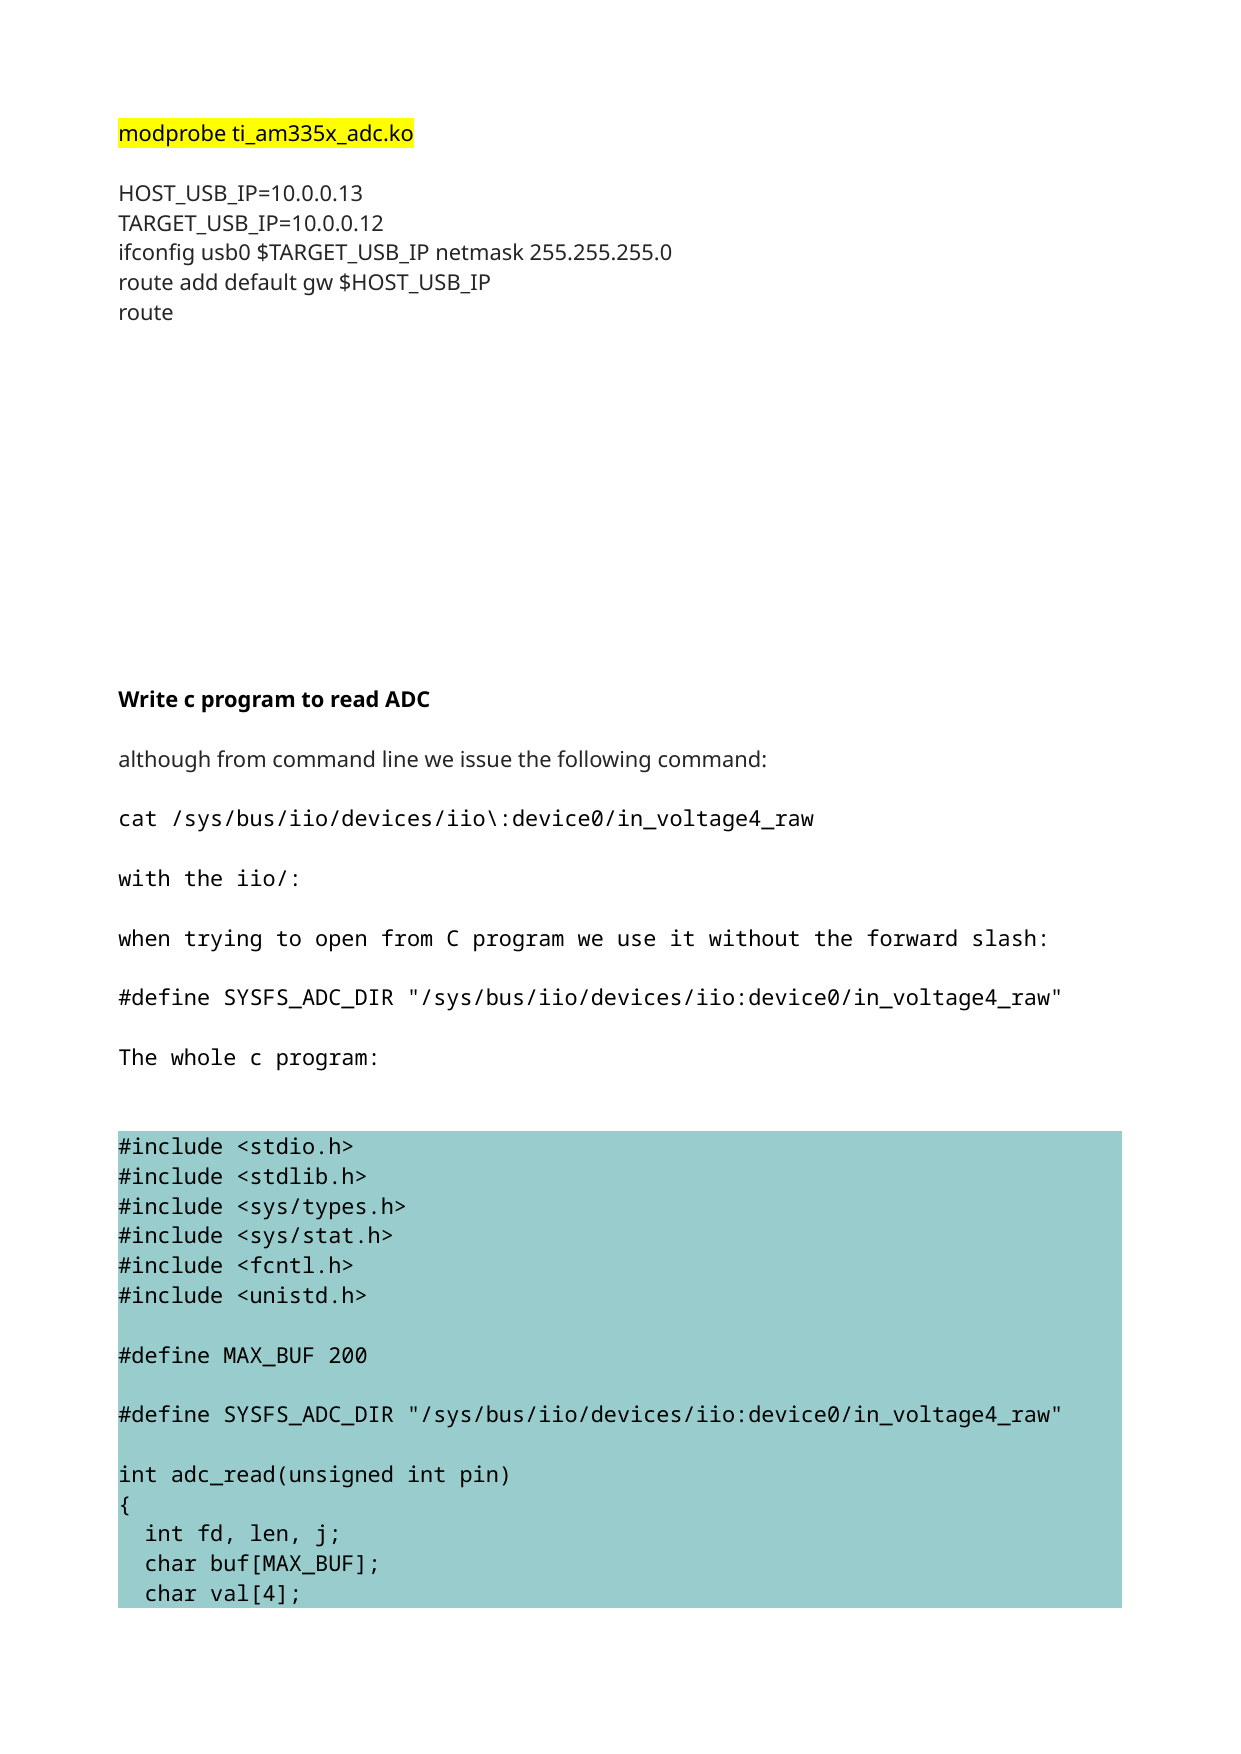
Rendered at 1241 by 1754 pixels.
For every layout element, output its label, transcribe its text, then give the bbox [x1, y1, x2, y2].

text cat /sys/bus/iio/devices/iio\:device0/in_voltage4_raw [118, 803, 1122, 833]
text with the iio/: [118, 863, 1122, 893]
text route [118, 297, 1122, 327]
text #include <sys/stat.h> [118, 1220, 1122, 1250]
text Write c program to read ADC [118, 684, 1122, 714]
text although from command line we issue the following command: [118, 744, 1122, 773]
text #define SYSFS_ADC_DIR "/sys/bus/iio/devices/iio:device0/in_voltage4_raw" [118, 982, 1122, 1012]
text int adc_read(unsigned int pin) [118, 1459, 1122, 1488]
text #define SYSFS_ADC_DIR "/sys/bus/iio/devices/iio:device0/in_voltage4_raw" [118, 1399, 1122, 1429]
text #include <stdlib.h> [118, 1161, 1122, 1191]
text The whole c program: [118, 1042, 1122, 1071]
text HOST_USB_IP=10.0.0.13 [118, 178, 1122, 207]
text #include <fcntl.h> [118, 1250, 1122, 1280]
text char buf[MAX_BUF]; [118, 1548, 1122, 1578]
text int fd, len, j; [118, 1518, 1122, 1548]
text route add default gw $HOST_USB_IP [118, 267, 1122, 297]
text TARGET_USB_IP=10.0.0.12 [118, 207, 1122, 237]
text #include <unistd.h> [118, 1280, 1122, 1310]
text ifconfig usb0 $TARGET_USB_IP netmask 255.255.255.0 [118, 237, 1122, 267]
text modprobe ti_am335x_adc.ko [118, 118, 1122, 148]
text #include <stdio.h> [118, 1131, 1122, 1161]
text when trying to open from C program we use it without the forward slash: [118, 922, 1122, 952]
text { [118, 1488, 1122, 1518]
text #define MAX_BUF 200 [118, 1339, 1122, 1369]
text char val[4]; [118, 1578, 1122, 1608]
text #include <sys/types.h> [118, 1191, 1122, 1220]
